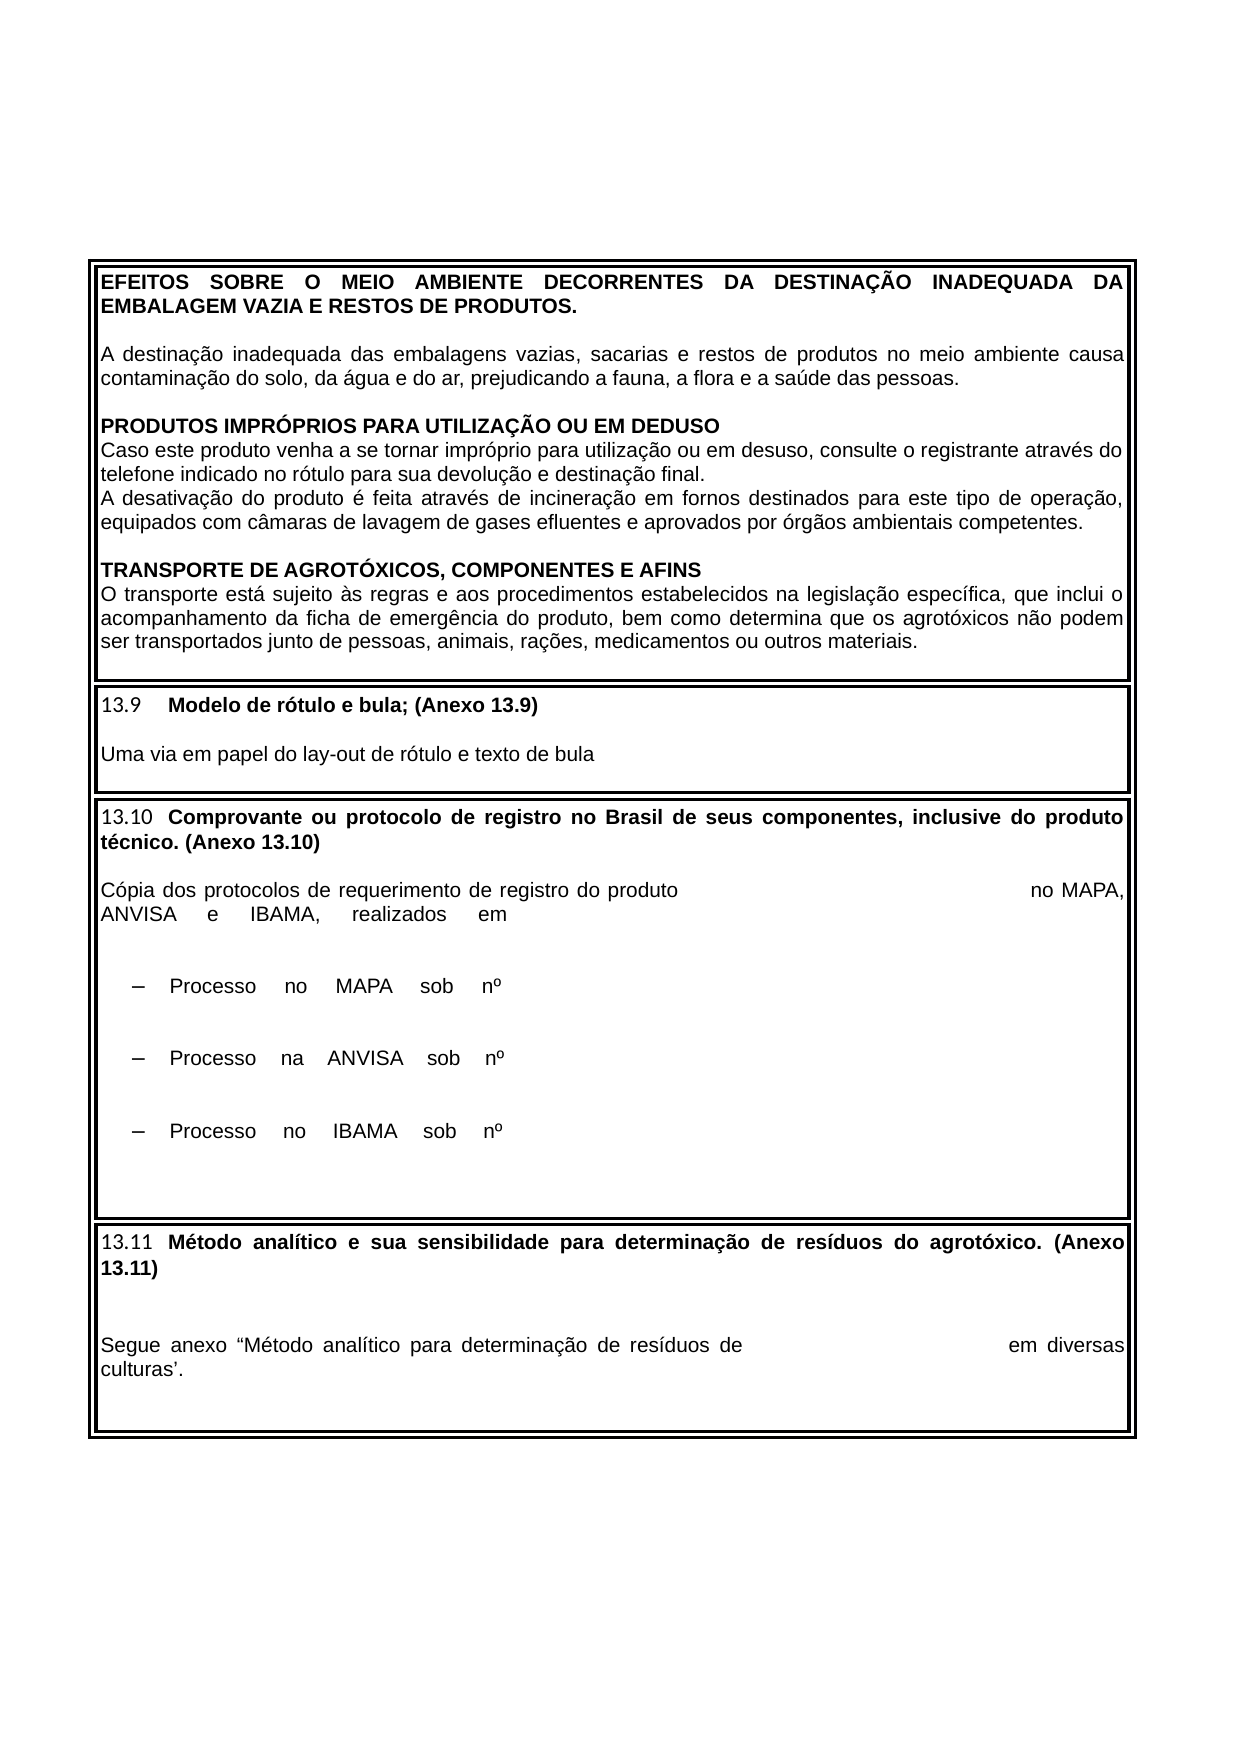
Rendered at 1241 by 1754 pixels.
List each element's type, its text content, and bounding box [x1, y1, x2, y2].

table_cell Comprovante ou protocolo de registro no Brasil de seus componentes, inclusive do produto técnico. (Anexo 13.10) Cópia dos protocolos de requerimento de registro do produto <o.formulated_product_id.name> no MAPA, ANVISA e IBAMA, realizados em <for each="process in processes(o, 'MAPA')"><if test="process.open_official_letter_id"><if test="process.open_official_letter_id.protocol_date"><process.open_official_letter_id.protocol_date></if></if></for> Processo no MAPA sob nº <for each="process in processes(o, 'MAPA')"> <if test="process.open_official_letter_id"> <process.open_official_letter_id.protocol> </if> </for> Processo na ANVISA sob nº <for each="process in processes(o, 'ANVISA')"> <if test="process.open_official_letter_id"> <process.open_official_letter_id.protocol> </if> </for> Processo no IBAMA sob nº <for each="process in processes(o, 'IBAMA')"> <if test="process.open_official_letter_id"> <process.open_official_letter_id.protocol> </if> </for> [93, 791, 1132, 1217]
table_cell Sistema de recolhimento e destinação final de embalagens e restos de produtos; ARMAZENAMENTO DA EMBALAGEM VAZIA Após a realização da Tríplice Lavagem ou Lavagem sob Pressão, esta embalagem deve ser armazenada com a tampa, em caixa coletiva, quando existente, separadamente das embalagens não lavadas. O armazenamento das embalagens vazias, até sua devolução pelo usuário, deve ser efetuado em local aberto, ventilado, ao abrigo de chuva e com piso impermeável, ou no próprio local onde são guardadas as embalagens cheias. DEVOLUÇÃO DA EMBALAGEM VAZIA No prazo de até um ano da data da compra, é obrigatória a devolução da embalagem vazia, com tampa, pelo usuário, ao estabelecimento onde foi adquirido o produto ou no local indicado na nota fiscal, emitida no ato da compra. Caso o produto não tenha sido totalmente utilizado nesse prazo, e ainda esteja dentro de seu prazo de validade, será facultada a devolução da embalagem em até 6 meses após o término do prazo de validade. O usuário deve guardar o comprovante de devolução para efeito de fiscalização, pelo prazo mínimo de um ano após a devolução da embalagem vazia. TRANSPORTE As embalagens vazias não podem ser transportadas junto com alimentos, bebidas, medicamentos, rações, animais e pessoas. EMBALAGEM RÍGIDA NÃO LAVÁVEL ESTA EMBALAGEM NÃO PODE SER LAVADA ARMAZENAMENTO DA EMBALAGEM VAZIA O armazenamento da embalagem vazia, até sua devolução pelo usuário, deve ser efetuado em local coberto, ventilado, ao abrigo de chuva e com piso impermeável, no próprio local onde são guardadas as embalagens cheias. Use luvas no manuseio dessa embalagem. Essa embalagem deve ser armazenada com sua tampa, em caixa coletiva, quando existente, separadamente das embalagens lavadas. DEVOLUÇÃO DA EMBALAGEM VAZIA No prazo de até um ano da data da compra, é obrigatória a devolução da embalagem vazia, com tampa, pelo usuário, ao estabelecimento onde foi adquirido o produto ou no local indicado na nota fiscal, emitida no ato da compra. Caso o produto não tenha sido totalmente utilizado nesse prazo, e ainda esteja dentro de seu prazo de validade, será facultada a devolução da embalagem em até 6 meses após o término do prazo de validade. O usuário deve guardar o comprovante de devolução para efeito de fiscalização, pelo prazo mínimo de um ano após a devolução da embalagem vazia. TRANSPORTE As embalagens vazias não podem ser transportadas junto com alimentos, bebidas, medicamentos, rações, animais e pessoas. EMBALAGEM SECUNDÁRIA (NÃO CONTAMINADA) ESTA EMBALAGEM NÃO PODE SER LAVADA ARMAZENAMENTO DA EMBALAGEM VAZIA O armazenamento da embalagem vazia, até sua devolução pelo usuário, deve ser efetuado em local coberto, ventilado, ao abrigo de chuva e com piso impermeável, no próprio local onde são guardadas as embalagens cheias. DEVOLUÇÃO DA EMBALAGEM VAZIA É obrigatória a devolução da embalagem vazia, pelo usuário, onde foi adquirido o produto ou no local indicado na nota fiscal, emitida pelo estabelecimento comercial. TRANSPORTE As embalagens vazias não podem ser transportadas junto com alimentos, bebidas, medicamentos, rações, animais e pessoas. EMBALAGENS - SACARIAS (utilizadas para acondicionar sementes tratadas com <o.formulated_product_id.name>) AS EMBALAGENS SACARIAS NÃO PODEM SER UTILIZADAS PARA OUTROS FINS. AS EMBALAGEN SACARIAS NÃO PODEM SER LAVADAS. ARMAZENAMENTO DAS EMBALAGENS VAZIAS: O armazenamento das embalagens - SACARIAS - vazias, até a sua devolução pelo usuário, deve ser efetuado em local coberto, ventilado, ao abrigo de chuva e com piso impermeável, no próprio local onde são guardadas as embalagens cheias. Use luvas no manuseio das SACARIAS. As embalagens - SACARIAS - vazias devem ser armazenadas separadamente, em saco plástico transparente (Embalagens padronizadas – modelo ABNT), devidamente identificado e com lacre, o qual deverá ser adquirido nos Canais de Distribuição. DEVOLUÇÃO DAS EMBALAGENS – SACARIAS VAZIAS Devem ser devolvidas, em conjunto, com a embalgem do agrotóxico <o.formulated_product_id.name> ou no local onde foram adquiridas as sementes tratadas. Terceiros que efetuarem o manuseio do agrotóxico, devem descrever nas sacarias que as sementes foram tratadas com o agrotóxico <o.formulated_product_id.name> e informar que as mesmas devem ser devolvidas no local em que foram tratadas ou adquiridas. PS: Deve ainda, ser inserida a palavra sacarias no seguinte texto da bula (últimos dizeres): EFEITOS SOBRE O MEIO AMBIENTE DECORRENTES DA DESTINAÇÃO INADEQUADA DA EMBALAGEM VAZIA E RESTOS DE PRODUTOS A destinação inadequada das embalagens vazias, sacarias e restos de produtos no meio ambiente causa contaminação do solo, da água e do ar, prejudicando a fauna, a flora e a saúde das pessoas. DESTINAÇÃO FINAL DAS EMBALAGENS VAZIAS A destinação final das embalagens vazias, após a devolução pelos usuários, somente poderá ser realizada pela Empresa Registrante ou por empresas legalmente autorizadas pelos órgãos competentes. É PROIBIDO AO USUÁRIO A REUTILIZAÇÃO E A RECICLAGEM DESTA EMBALAGEM VAZIA OU FRACIONAMENTO E REEBALAGEM DESTE PRODUTO. EFEITOS SOBRE O MEIO AMBIENTE DECORRENTES DA DESTINAÇÃO INADEQUADA DA EMBALAGEM VAZIA E RESTOS DE PRODUTOS. A destinação inadequada das embalagens vazias, sacarias e restos de produtos no meio ambiente causa contaminação do solo, da água e do ar, prejudicando a fauna, a flora e a saúde das pessoas. PRODUTOS IMPRÓPRIOS PARA UTILIZAÇÃO OU EM DEDUSO Caso este produto venha a se tornar impróprio para utilização ou em desuso, consulte o registrante através do telefone indicado no rótulo para sua devolução e destinação final. A desativação do produto é feita através de incineração em fornos destinados para este tipo de operação, equipados com câmaras de lavagem de gases efluentes e aprovados por órgãos ambientais competentes. TRANSPORTE DE AGROTÓXICOS, COMPONENTES E AFINS O transporte está sujeito às regras e aos procedimentos estabelecidos na legislação específica, que inclui o acompanhamento da ficha de emergência do produto, bem como determina que os agrotóxicos não podem ser transportados junto de pessoas, animais, rações, medicamentos ou outros materiais. [93, 262, 1132, 679]
table_cell Método analítico e sua sensibilidade para determinação de resíduos do agrotóxico. (Anexo 13.11) <for each="ing in cqqs(o,'chemical')"> Segue anexo “Método analítico para determinação de resíduos de <ing.ingredient_id.name> em diversas culturas’. </for> [98, 1226, 1127, 1430]
table_cell Método analítico e sua sensibilidade para determinação de resíduos do agrotóxico. (Anexo 13.11) <for each="ing in cqqs(o,'chemical')"> Segue anexo “Método analítico para determinação de resíduos de <ing.ingredient_id.name> em diversas culturas’. </for> [93, 1217, 1132, 1430]
table_cell Sistema de recolhimento e destinação final de embalagens e restos de produtos; ARMAZENAMENTO DA EMBALAGEM VAZIA Após a realização da Tríplice Lavagem ou Lavagem sob Pressão, esta embalagem deve ser armazenada com a tampa, em caixa coletiva, quando existente, separadamente das embalagens não lavadas. O armazenamento das embalagens vazias, até sua devolução pelo usuário, deve ser efetuado em local aberto, ventilado, ao abrigo de chuva e com piso impermeável, ou no próprio local onde são guardadas as embalagens cheias. DEVOLUÇÃO DA EMBALAGEM VAZIA No prazo de até um ano da data da compra, é obrigatória a devolução da embalagem vazia, com tampa, pelo usuário, ao estabelecimento onde foi adquirido o produto ou no local indicado na nota fiscal, emitida no ato da compra. Caso o produto não tenha sido totalmente utilizado nesse prazo, e ainda esteja dentro de seu prazo de validade, será facultada a devolução da embalagem em até 6 meses após o término do prazo de validade. O usuário deve guardar o comprovante de devolução para efeito de fiscalização, pelo prazo mínimo de um ano após a devolução da embalagem vazia. TRANSPORTE As embalagens vazias não podem ser transportadas junto com alimentos, bebidas, medicamentos, rações, animais e pessoas. EMBALAGEM RÍGIDA NÃO LAVÁVEL ESTA EMBALAGEM NÃO PODE SER LAVADA ARMAZENAMENTO DA EMBALAGEM VAZIA O armazenamento da embalagem vazia, até sua devolução pelo usuário, deve ser efetuado em local coberto, ventilado, ao abrigo de chuva e com piso impermeável, no próprio local onde são guardadas as embalagens cheias. Use luvas no manuseio dessa embalagem. Essa embalagem deve ser armazenada com sua tampa, em caixa coletiva, quando existente, separadamente das embalagens lavadas. DEVOLUÇÃO DA EMBALAGEM VAZIA No prazo de até um ano da data da compra, é obrigatória a devolução da embalagem vazia, com tampa, pelo usuário, ao estabelecimento onde foi adquirido o produto ou no local indicado na nota fiscal, emitida no ato da compra. Caso o produto não tenha sido totalmente utilizado nesse prazo, e ainda esteja dentro de seu prazo de validade, será facultada a devolução da embalagem em até 6 meses após o término do prazo de validade. O usuário deve guardar o comprovante de devolução para efeito de fiscalização, pelo prazo mínimo de um ano após a devolução da embalagem vazia. TRANSPORTE As embalagens vazias não podem ser transportadas junto com alimentos, bebidas, medicamentos, rações, animais e pessoas. EMBALAGEM SECUNDÁRIA (NÃO CONTAMINADA) ESTA EMBALAGEM NÃO PODE SER LAVADA ARMAZENAMENTO DA EMBALAGEM VAZIA O armazenamento da embalagem vazia, até sua devolução pelo usuário, deve ser efetuado em local coberto, ventilado, ao abrigo de chuva e com piso impermeável, no próprio local onde são guardadas as embalagens cheias. DEVOLUÇÃO DA EMBALAGEM VAZIA É obrigatória a devolução da embalagem vazia, pelo usuário, onde foi adquirido o produto ou no local indicado na nota fiscal, emitida pelo estabelecimento comercial. TRANSPORTE As embalagens vazias não podem ser transportadas junto com alimentos, bebidas, medicamentos, rações, animais e pessoas. EMBALAGENS - SACARIAS (utilizadas para acondicionar sementes tratadas com <o.formulated_product_id.name>) AS EMBALAGENS SACARIAS NÃO PODEM SER UTILIZADAS PARA OUTROS FINS. AS EMBALAGEN SACARIAS NÃO PODEM SER LAVADAS. ARMAZENAMENTO DAS EMBALAGENS VAZIAS: O armazenamento das embalagens - SACARIAS - vazias, até a sua devolução pelo usuário, deve ser efetuado em local coberto, ventilado, ao abrigo de chuva e com piso impermeável, no próprio local onde são guardadas as embalagens cheias. Use luvas no manuseio das SACARIAS. As embalagens - SACARIAS - vazias devem ser armazenadas separadamente, em saco plástico transparente (Embalagens padronizadas – modelo ABNT), devidamente identificado e com lacre, o qual deverá ser adquirido nos Canais de Distribuição. DEVOLUÇÃO DAS EMBALAGENS – SACARIAS VAZIAS Devem ser devolvidas, em conjunto, com a embalgem do agrotóxico <o.formulated_product_id.name> ou no local onde foram adquiridas as sementes tratadas. Terceiros que efetuarem o manuseio do agrotóxico, devem descrever nas sacarias que as sementes foram tratadas com o agrotóxico <o.formulated_product_id.name> e informar que as mesmas devem ser devolvidas no local em que foram tratadas ou adquiridas. PS: Deve ainda, ser inserida a palavra sacarias no seguinte texto da bula (últimos dizeres): EFEITOS SOBRE O MEIO AMBIENTE DECORRENTES DA DESTINAÇÃO INADEQUADA DA EMBALAGEM VAZIA E RESTOS DE PRODUTOS A destinação inadequada das embalagens vazias, sacarias e restos de produtos no meio ambiente causa contaminação do solo, da água e do ar, prejudicando a fauna, a flora e a saúde das pessoas. DESTINAÇÃO FINAL DAS EMBALAGENS VAZIAS A destinação final das embalagens vazias, após a devolução pelos usuários, somente poderá ser realizada pela Empresa Registrante ou por empresas legalmente autorizadas pelos órgãos competentes. É PROIBIDO AO USUÁRIO A REUTILIZAÇÃO E A RECICLAGEM DESTA EMBALAGEM VAZIA OU FRACIONAMENTO E REEBALAGEM DESTE PRODUTO. EFEITOS SOBRE O MEIO AMBIENTE DECORRENTES DA DESTINAÇÃO INADEQUADA DA EMBALAGEM VAZIA E RESTOS DE PRODUTOS. A destinação inadequada das embalagens vazias, sacarias e restos de produtos no meio ambiente causa contaminação do solo, da água e do ar, prejudicando a fauna, a flora e a saúde das pessoas. PRODUTOS IMPRÓPRIOS PARA UTILIZAÇÃO OU EM DEDUSO Caso este produto venha a se tornar impróprio para utilização ou em desuso, consulte o registrante através do telefone indicado no rótulo para sua devolução e destinação final. A desativação do produto é feita através de incineração em fornos destinados para este tipo de operação, equipados com câmaras de lavagem de gases efluentes e aprovados por órgãos ambientais competentes. TRANSPORTE DE AGROTÓXICOS, COMPONENTES E AFINS O transporte está sujeito às regras e aos procedimentos estabelecidos na legislação específica, que inclui o acompanhamento da ficha de emergência do produto, bem como determina que os agrotóxicos não podem ser transportados junto de pessoas, animais, rações, medicamentos ou outros materiais. [98, 268, 1127, 679]
table_cell Comprovante ou protocolo de registro no Brasil de seus componentes, inclusive do produto técnico. (Anexo 13.10) Cópia dos protocolos de requerimento de registro do produto <o.formulated_product_id.name> no MAPA, ANVISA e IBAMA, realizados em <for each="process in processes(o, 'MAPA')"><if test="process.open_official_letter_id"><if test="process.open_official_letter_id.protocol_date"><process.open_official_letter_id.protocol_date></if></if></for> Processo no MAPA sob nº <for each="process in processes(o, 'MAPA')"> <if test="process.open_official_letter_id"> <process.open_official_letter_id.protocol> </if> </for> Processo na ANVISA sob nº <for each="process in processes(o, 'ANVISA')"> <if test="process.open_official_letter_id"> <process.open_official_letter_id.protocol> </if> </for> Processo no IBAMA sob nº <for each="process in processes(o, 'IBAMA')"> <if test="process.open_official_letter_id"> <process.open_official_letter_id.protocol> </if> </for> [98, 801, 1127, 1217]
table_cell Modelo de rótulo e bula; (Anexo 13.9) Uma via em papel do lay-out de rótulo e texto de bula [93, 679, 1132, 791]
